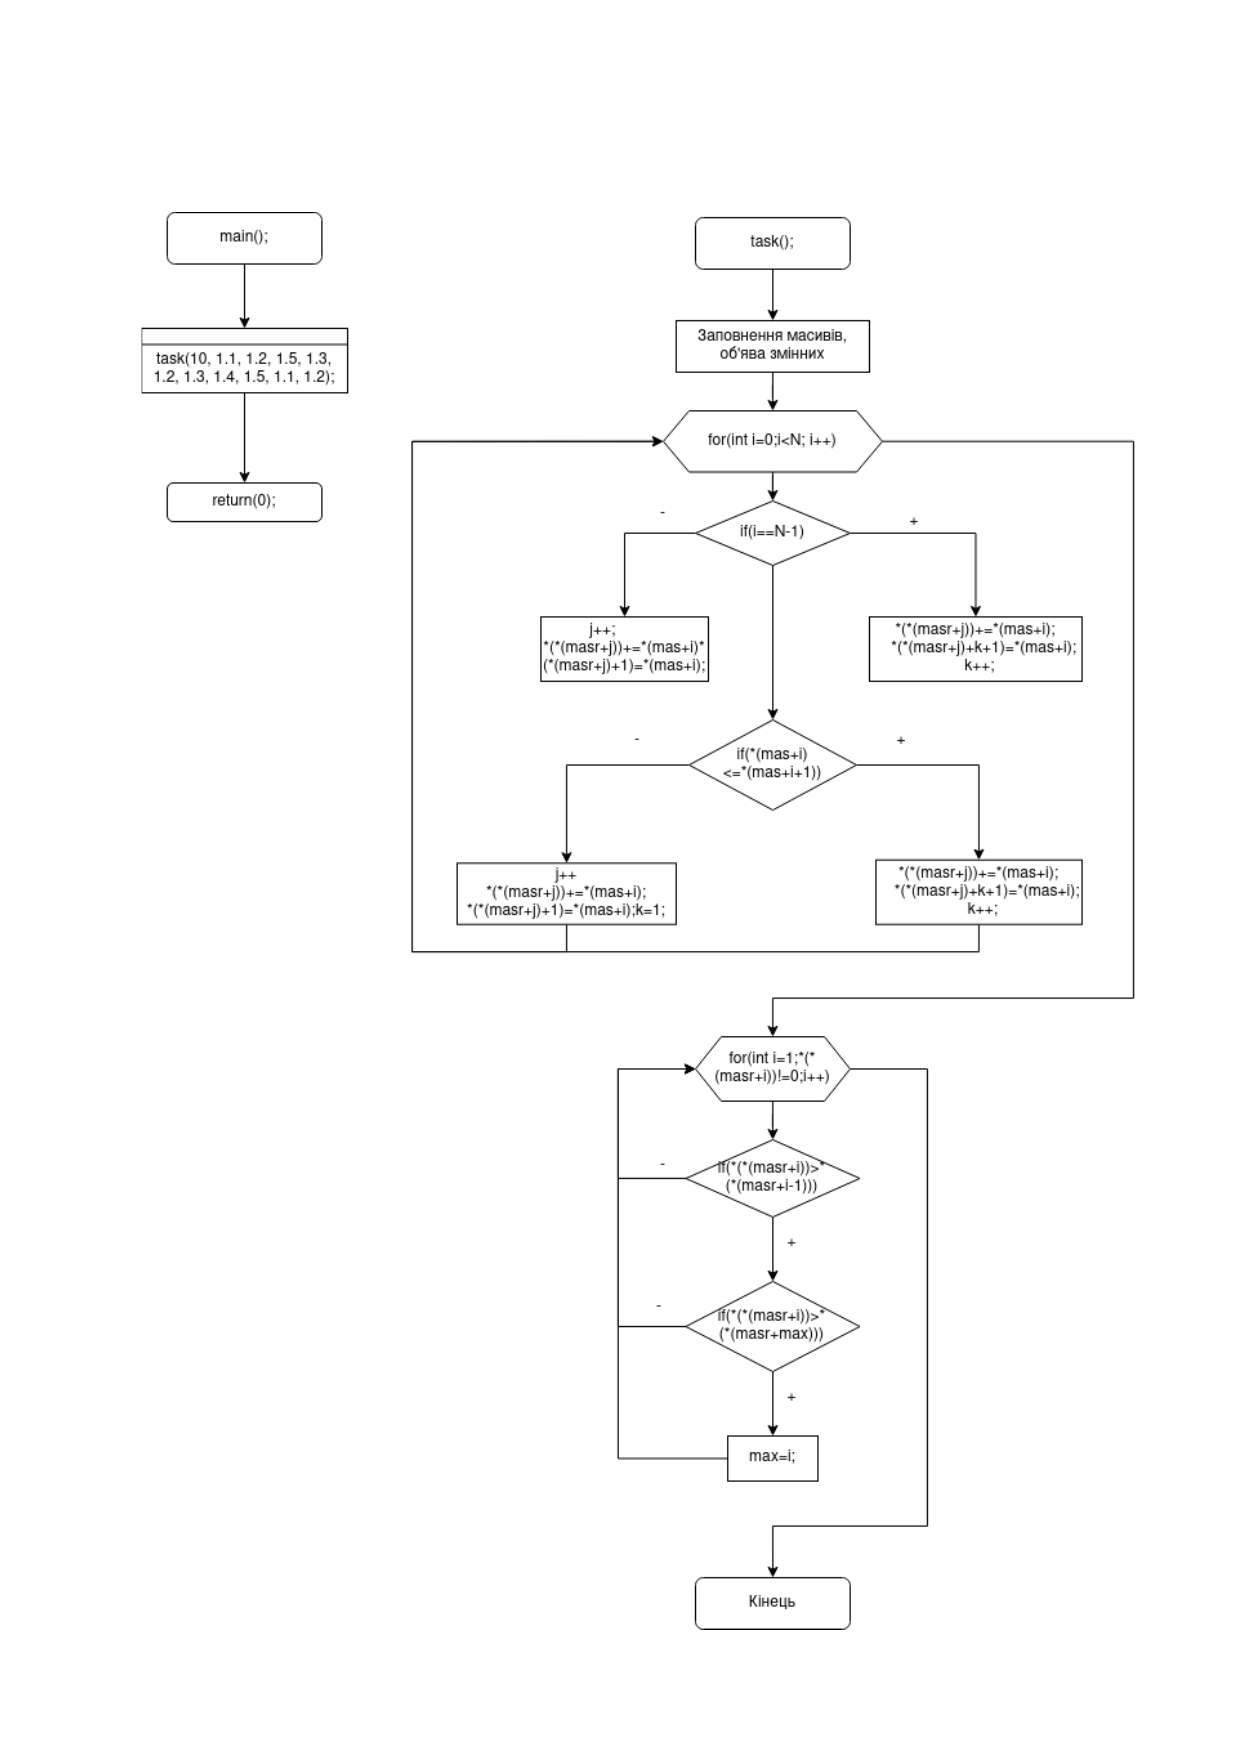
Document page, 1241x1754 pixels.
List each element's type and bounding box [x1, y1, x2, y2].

picture [141, 212, 1146, 1630]
